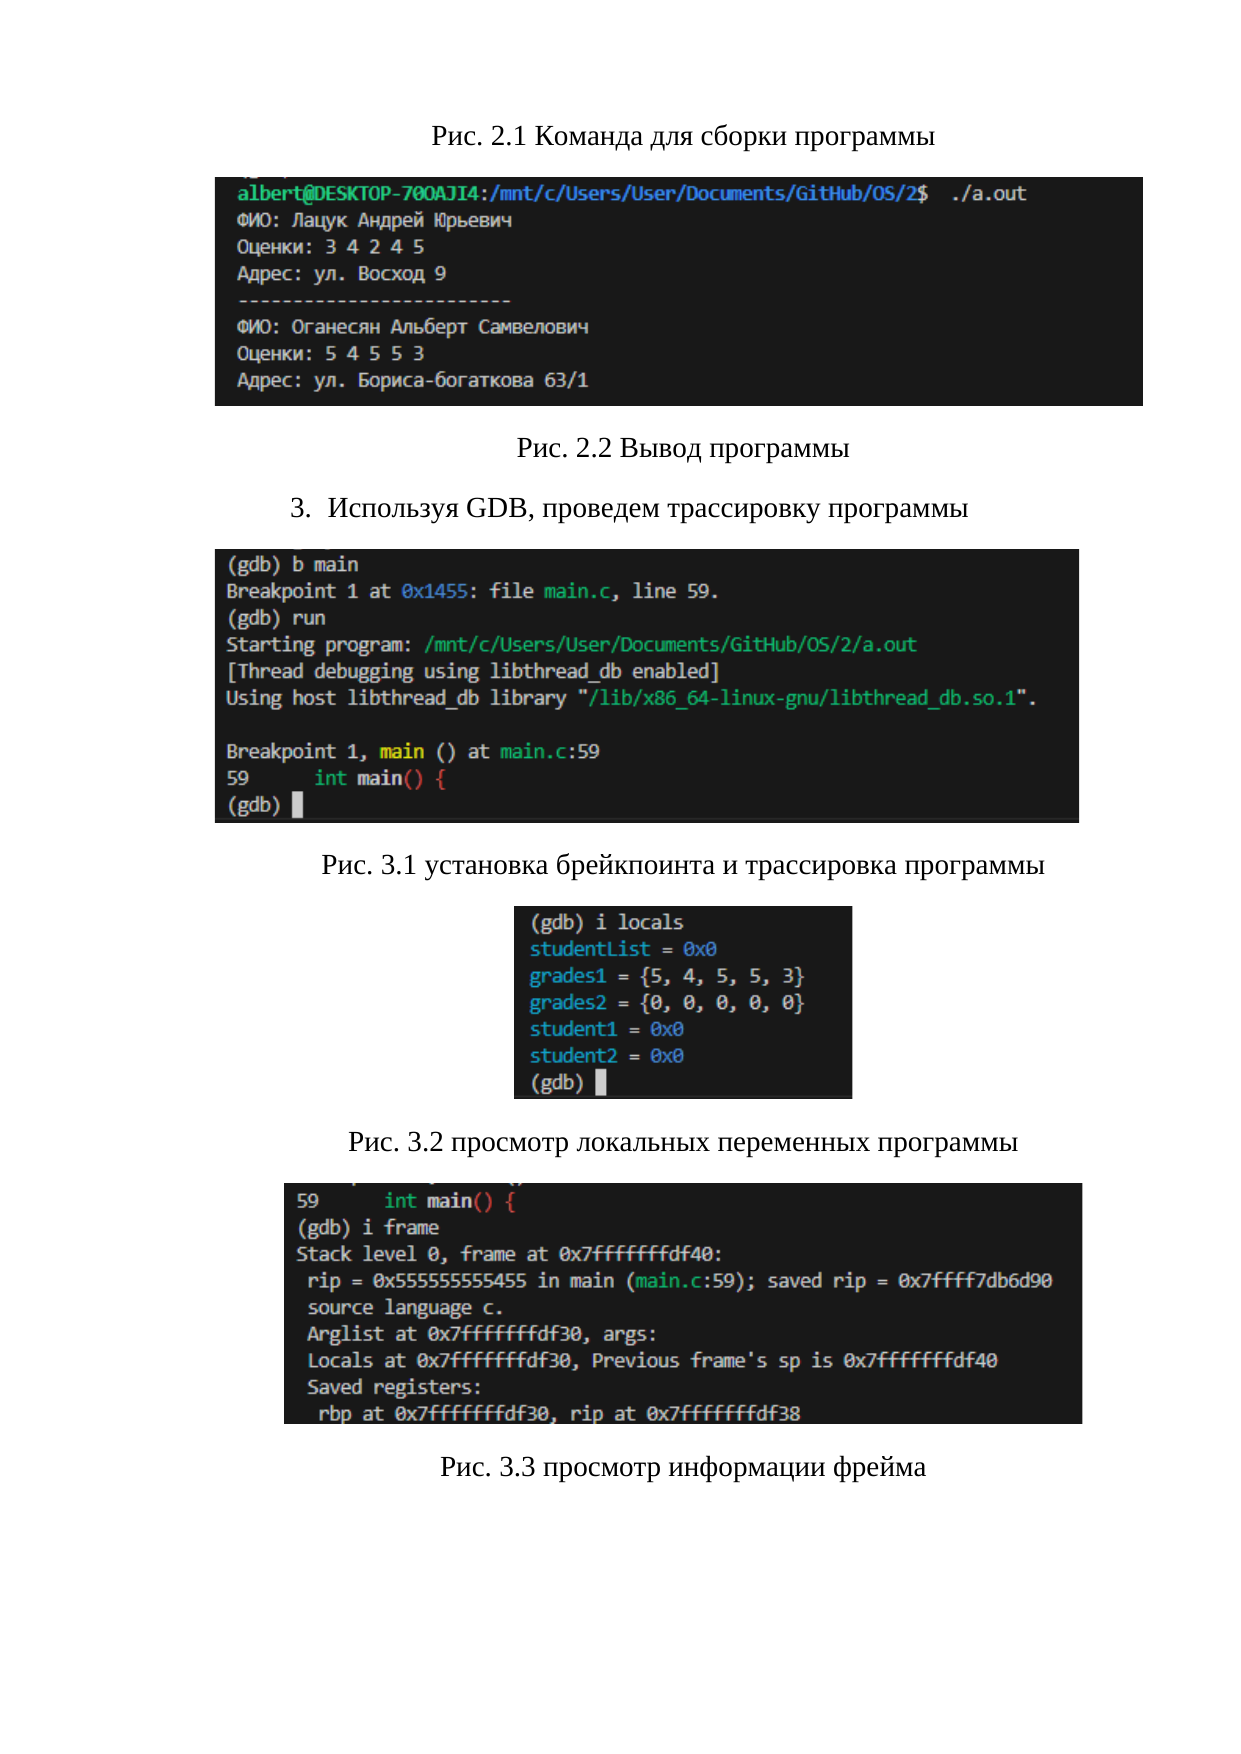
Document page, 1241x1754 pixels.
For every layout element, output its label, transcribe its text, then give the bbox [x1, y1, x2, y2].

text Рис. 3.2 просмотр локальных переменных программы [215, 1124, 1152, 1158]
text Рис. 3.1 установка брейкпоинта и трассировка программы [215, 847, 1152, 881]
text Рис. 3.3 просмотр информации фрейма [215, 1449, 1152, 1482]
list Используя GDB, проведем трассировку программы [290, 490, 1152, 523]
text Рис. 2.1 Команда для сборки программы [215, 118, 1152, 152]
text Рис. 2.2 Вывод программы [215, 430, 1152, 464]
